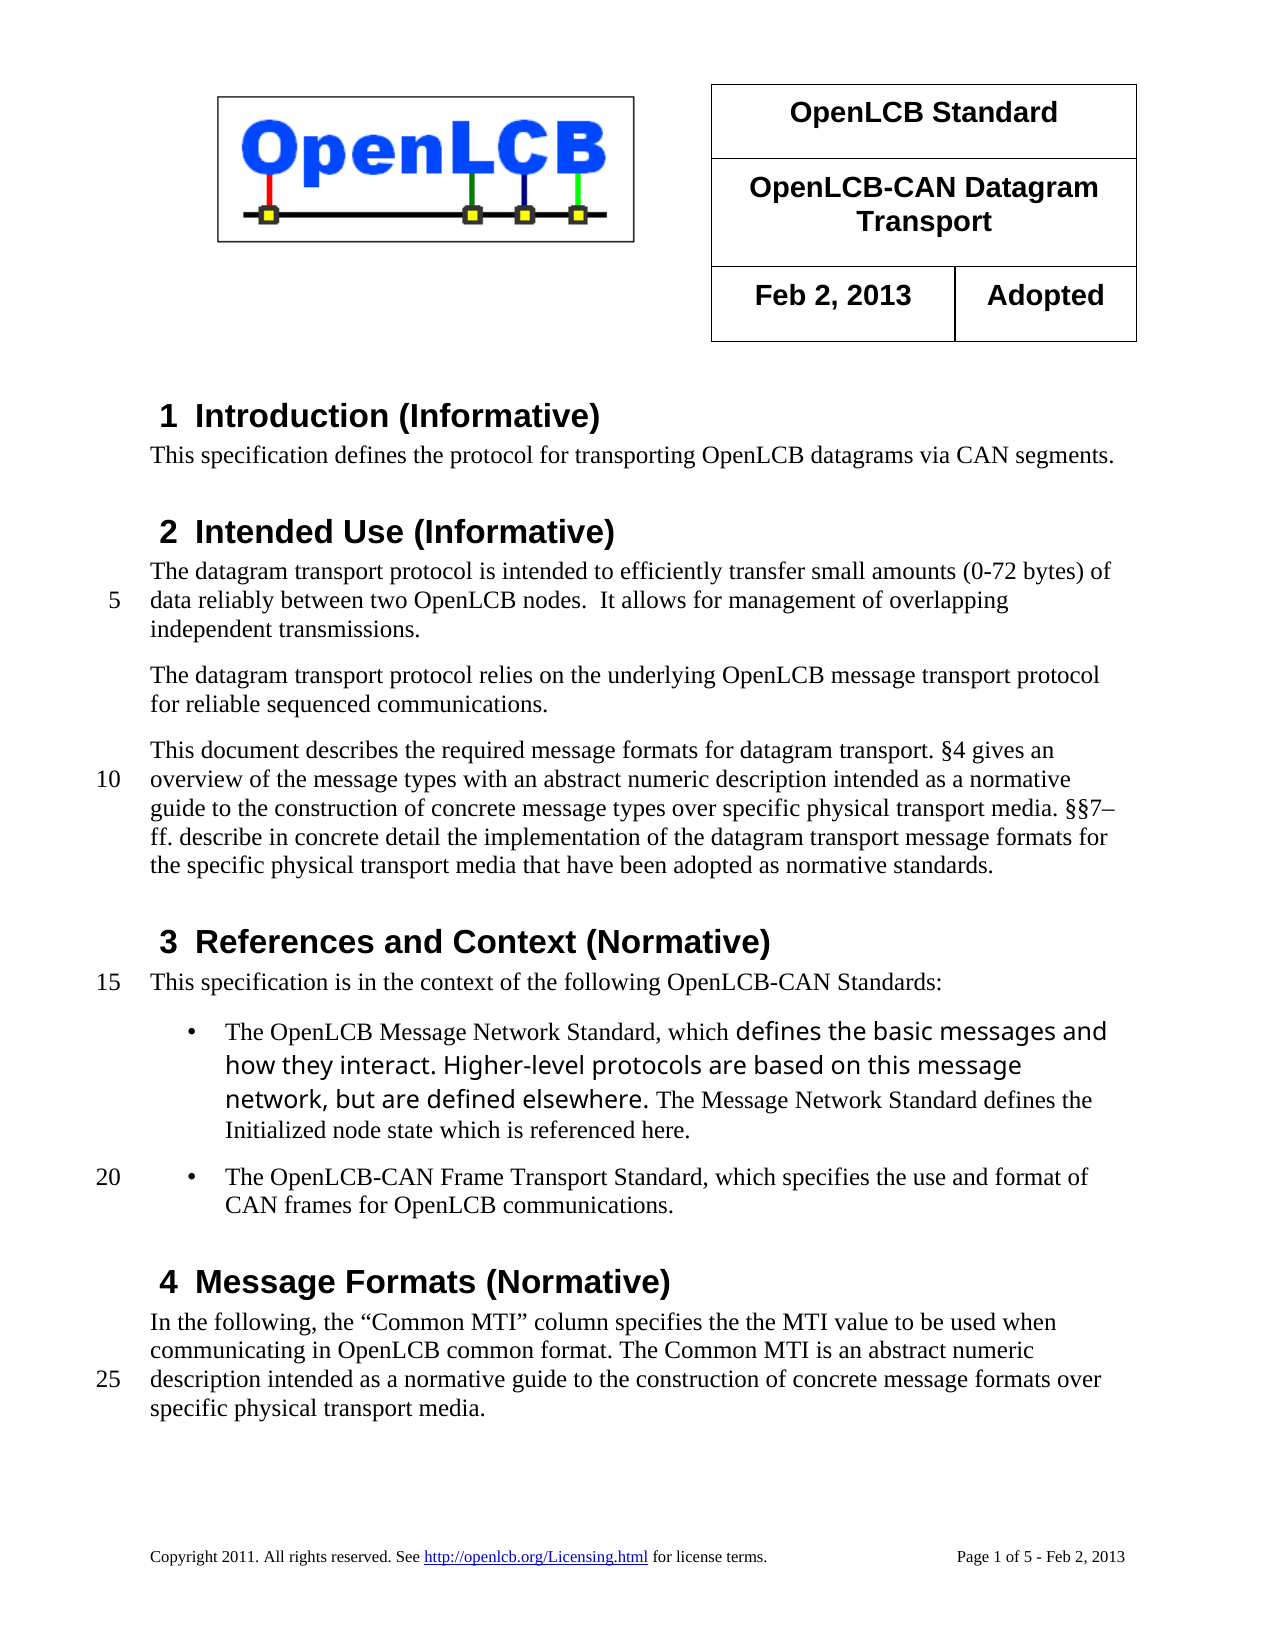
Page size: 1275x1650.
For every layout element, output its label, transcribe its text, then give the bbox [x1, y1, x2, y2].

subtitle Message Formats (Normative) [150, 1262, 1125, 1301]
list The OpenLCB-CAN Frame Transport Standard, which specifies the use and format of CAN frames for OpenLCB communications. [187, 1162, 1125, 1219]
subtitle Introduction (Informative) [150, 396, 1125, 434]
picture [216, 95, 636, 244]
list The OpenLCB Message Network Standard, which defines the basic messages and how they interact. Higher-level protocols are based on this message network, but are defined elsewhere. The Message Network Standard defines the Initialized node state which is referenced here. [187, 1013, 1125, 1144]
text In the following, the “Common MTI” column specifies the the MTI value to be used when communicating in OpenLCB common format. The Common MTI is an abstract numeric description intended as a normative guide to the construction of concrete message formats over specific physical transport media. [150, 1307, 1125, 1422]
text This specification is in the context of the following OpenLCB-CAN Standards: [150, 967, 1125, 996]
subtitle References and Context (Normative) [150, 922, 1125, 961]
text The datagram transport protocol is intended to efficiently transfer small amounts (0-72 bytes) of data reliably between two OpenLCB nodes. It allows for management of overlapping independent transmissions. [150, 556, 1125, 643]
subtitle Intended Use (Informative) [150, 512, 1125, 550]
text This document describes the required message formats for datagram transport. §4 gives an overview of the message types with an abstract numeric description intended as a normative guide to the construction of concrete message types over specific physical transport media. §§7–ff. describe in concrete detail the implementation of the datagram transport message formats for the specific physical transport media that have been adopted as normative standards. [150, 736, 1125, 879]
text The datagram transport protocol relies on the underlying OpenLCB message transport protocol for reliable sequenced communications. [150, 660, 1125, 718]
text This specification defines the protocol for transporting OpenLCB datagrams via CAN segments. [150, 440, 1125, 469]
